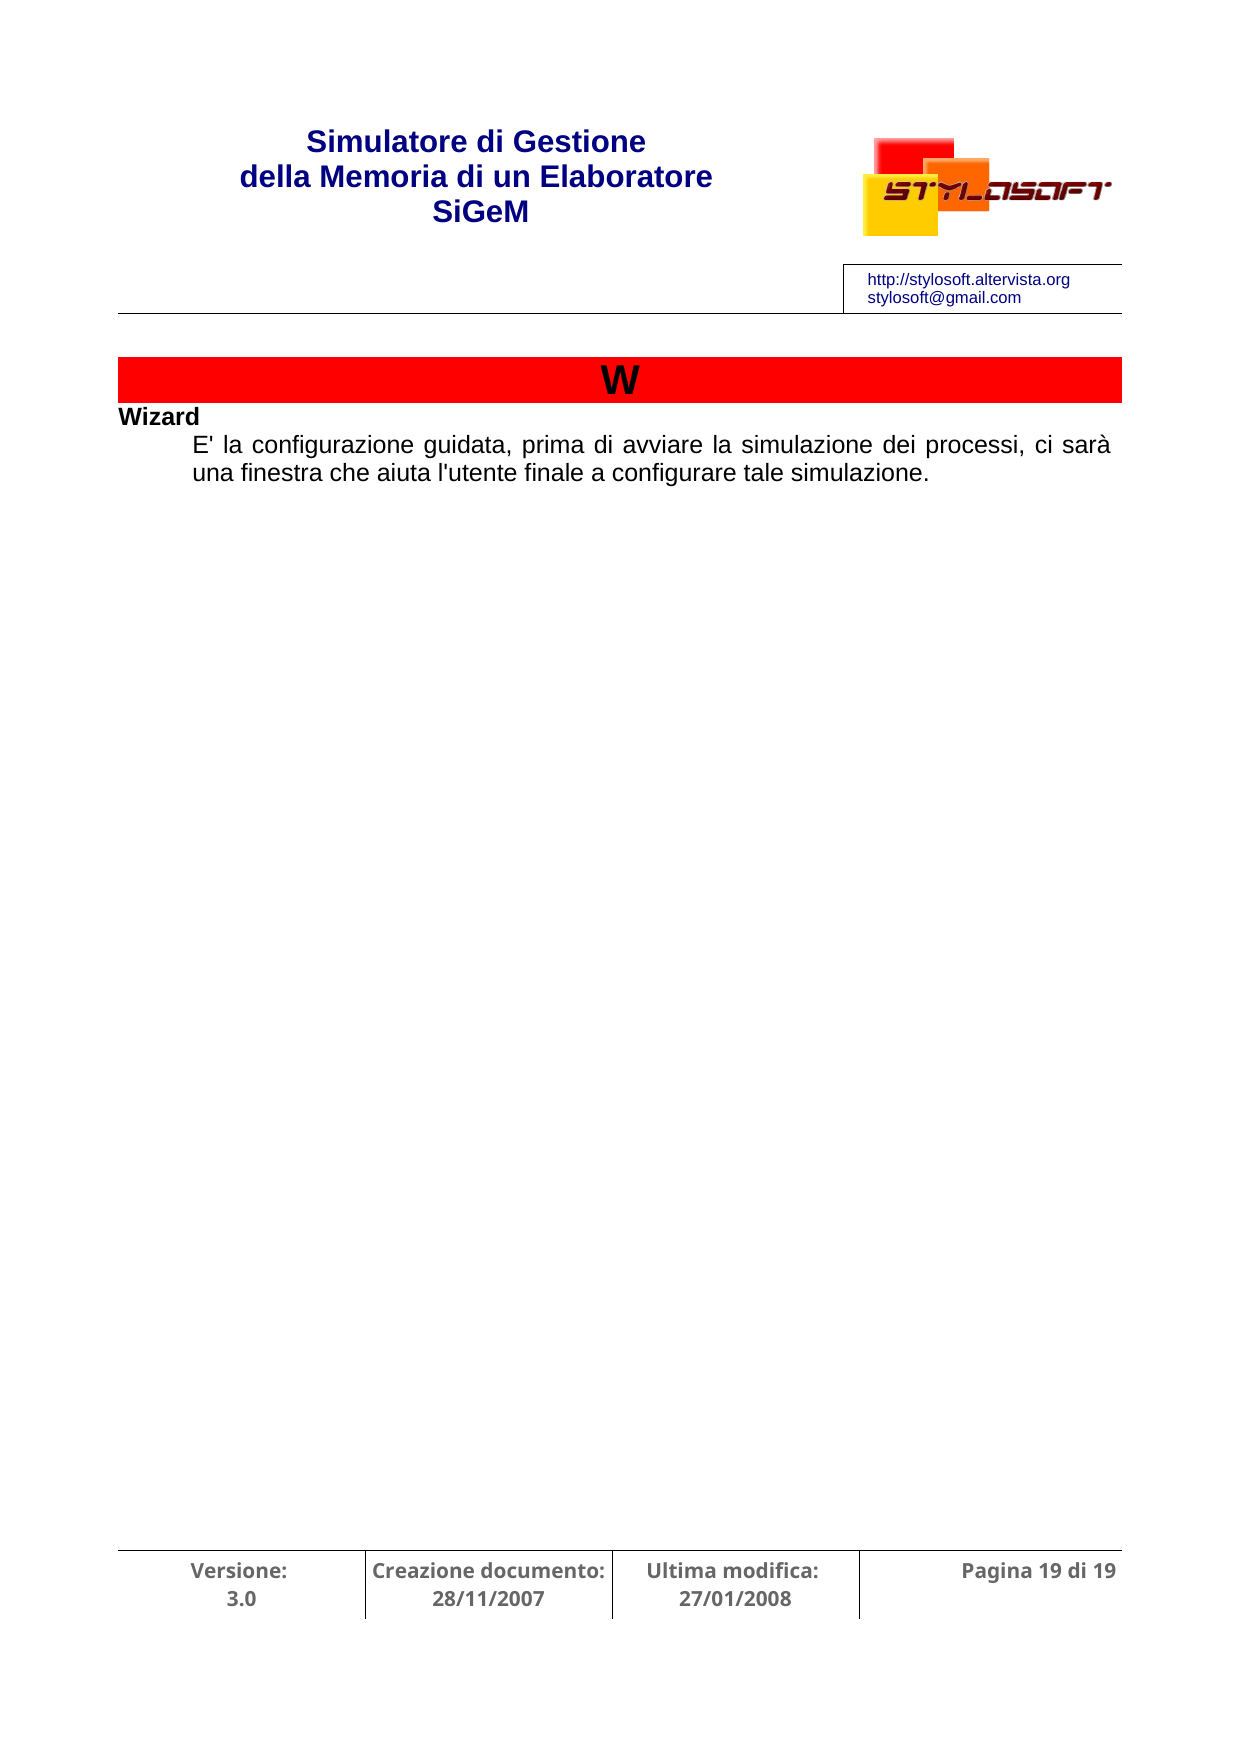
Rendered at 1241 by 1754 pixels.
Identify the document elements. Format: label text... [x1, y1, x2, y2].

picture [848, 123, 1117, 247]
text E' la configurazione guidata, prima di avviare la simulazione dei processi, ci sarà una finestra che aiuta l'utente finale a configurare tale simulazione. [118, 431, 1122, 487]
text Wizard [118, 403, 1122, 431]
text W [118, 357, 1122, 403]
